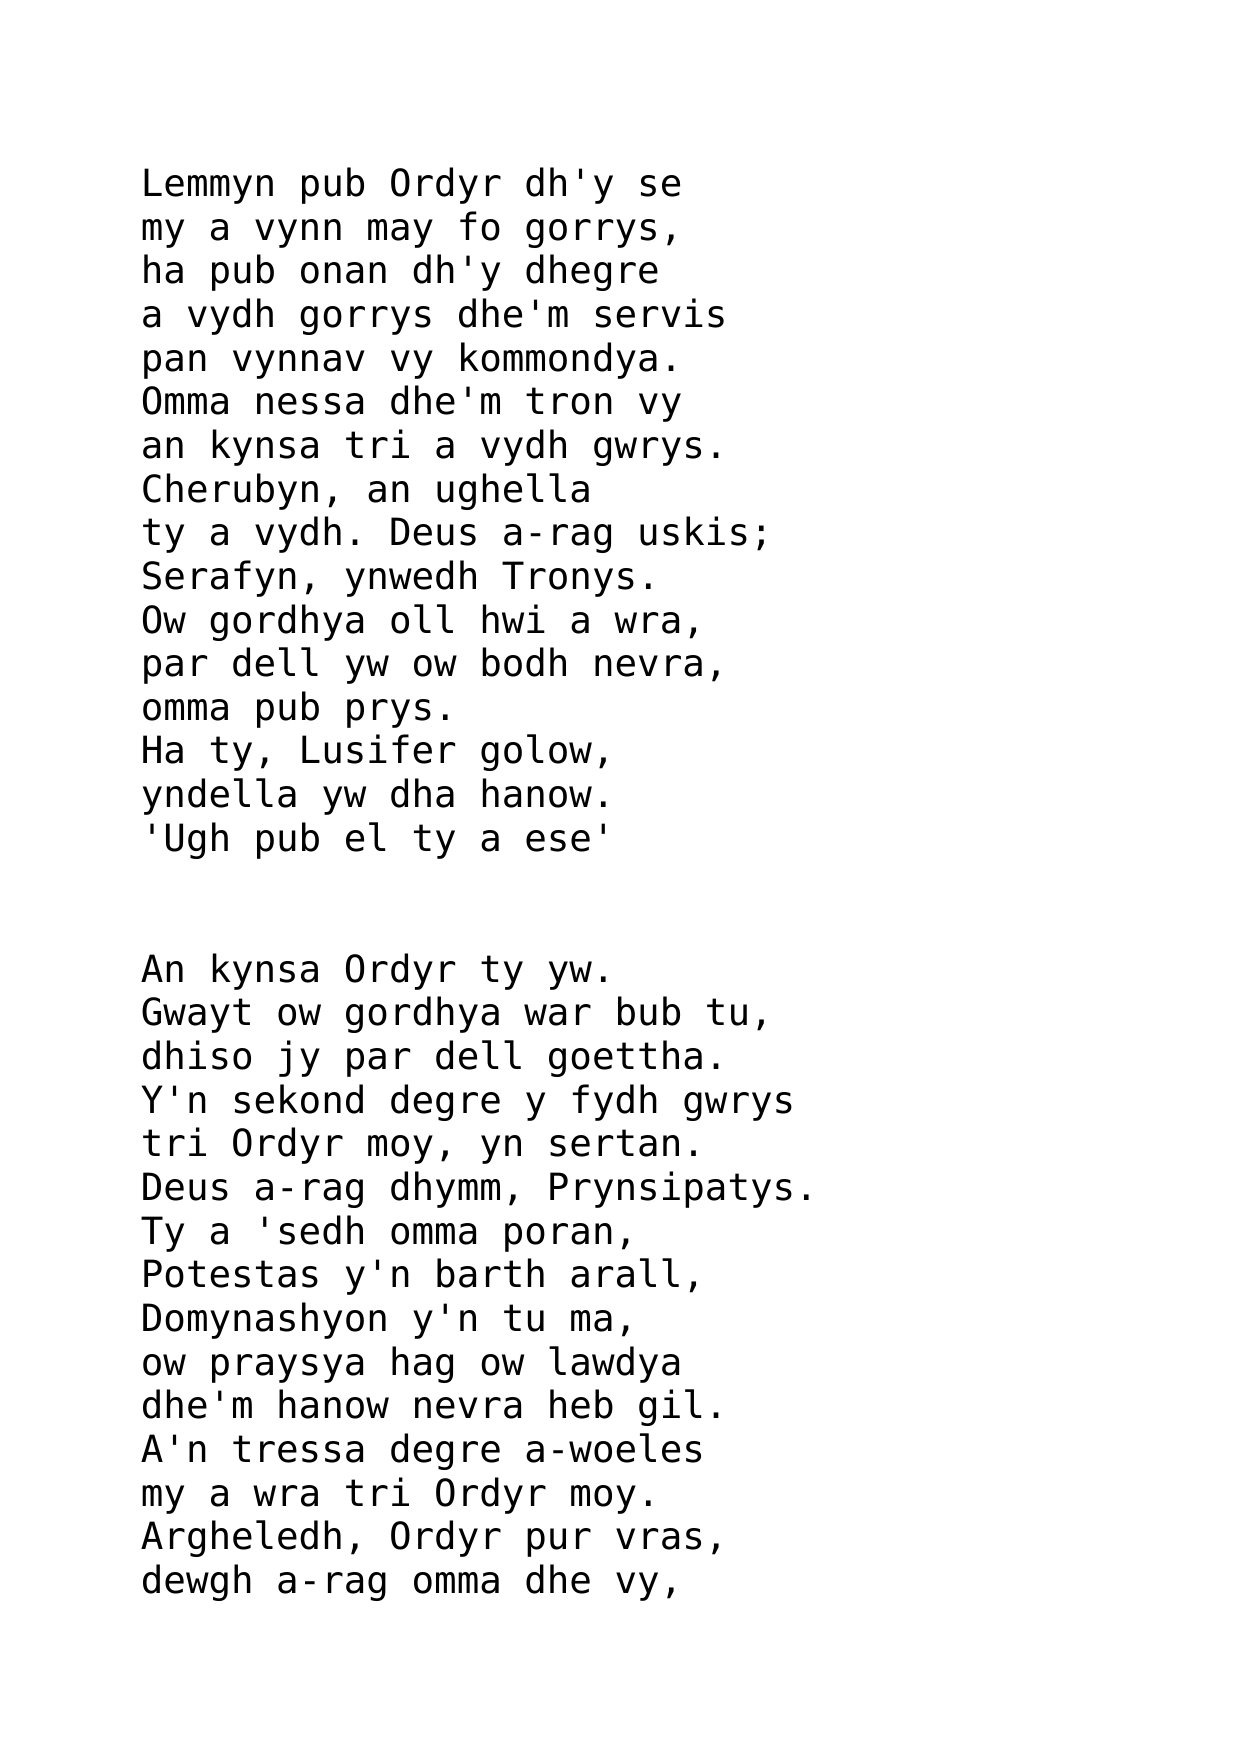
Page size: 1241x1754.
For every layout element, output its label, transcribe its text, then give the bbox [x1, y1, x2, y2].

text Domynashyon y'n tu ma, [118, 1297, 1122, 1340]
text yndella yw dha hanow. [118, 773, 1122, 816]
text omma pub prys. [118, 686, 1122, 729]
text A'n tressa degre a-woeles [118, 1427, 1122, 1471]
text an kynsa tri a vydh gwrys. [118, 424, 1122, 467]
text Potestas y'n barth arall, [118, 1253, 1122, 1297]
text Deus a-rag dhymm, Prynsipatys. [118, 1166, 1122, 1209]
text tri Ordyr moy, yn sertan. [118, 1122, 1122, 1166]
text Ty a 'sedh omma poran, [118, 1209, 1122, 1253]
text Y'n sekond degre y fydh gwrys [118, 1078, 1122, 1122]
text Ow gordhya oll hwi a wra, [118, 598, 1122, 642]
text Serafyn, ynwedh Tronys. [118, 554, 1122, 598]
text An kynsa Ordyr ty yw. [118, 947, 1122, 991]
text Argheledh, Ordyr pur vras, [118, 1515, 1122, 1558]
text dewgh a-rag omma dhe vy, [118, 1558, 1122, 1602]
text a vydh gorrys dhe'm servis [118, 293, 1122, 336]
text ha pub onan dh'y dhegre [118, 249, 1122, 293]
text pan vynnav vy kommondya. [118, 336, 1122, 380]
text Gwayt ow gordhya war bub tu, [118, 991, 1122, 1035]
text 'Ugh pub el ty a ese' [118, 816, 1122, 860]
text dhe'm hanow nevra heb gil. [118, 1384, 1122, 1427]
text Lemmyn pub Ordyr dh'y se [118, 162, 1122, 205]
text Omma nessa dhe'm tron vy [118, 380, 1122, 424]
text my a vynn may fo gorrys, [118, 205, 1122, 249]
text ty a vydh. Deus a-rag uskis; [118, 511, 1122, 554]
text my a wra tri Ordyr moy. [118, 1471, 1122, 1515]
text dhiso jy par dell goettha. [118, 1035, 1122, 1078]
text ow praysya hag ow lawdya [118, 1340, 1122, 1384]
text par dell yw ow bodh nevra, [118, 642, 1122, 686]
text Ha ty, Lusifer golow, [118, 729, 1122, 773]
text Cherubyn, an ughella [118, 467, 1122, 511]
